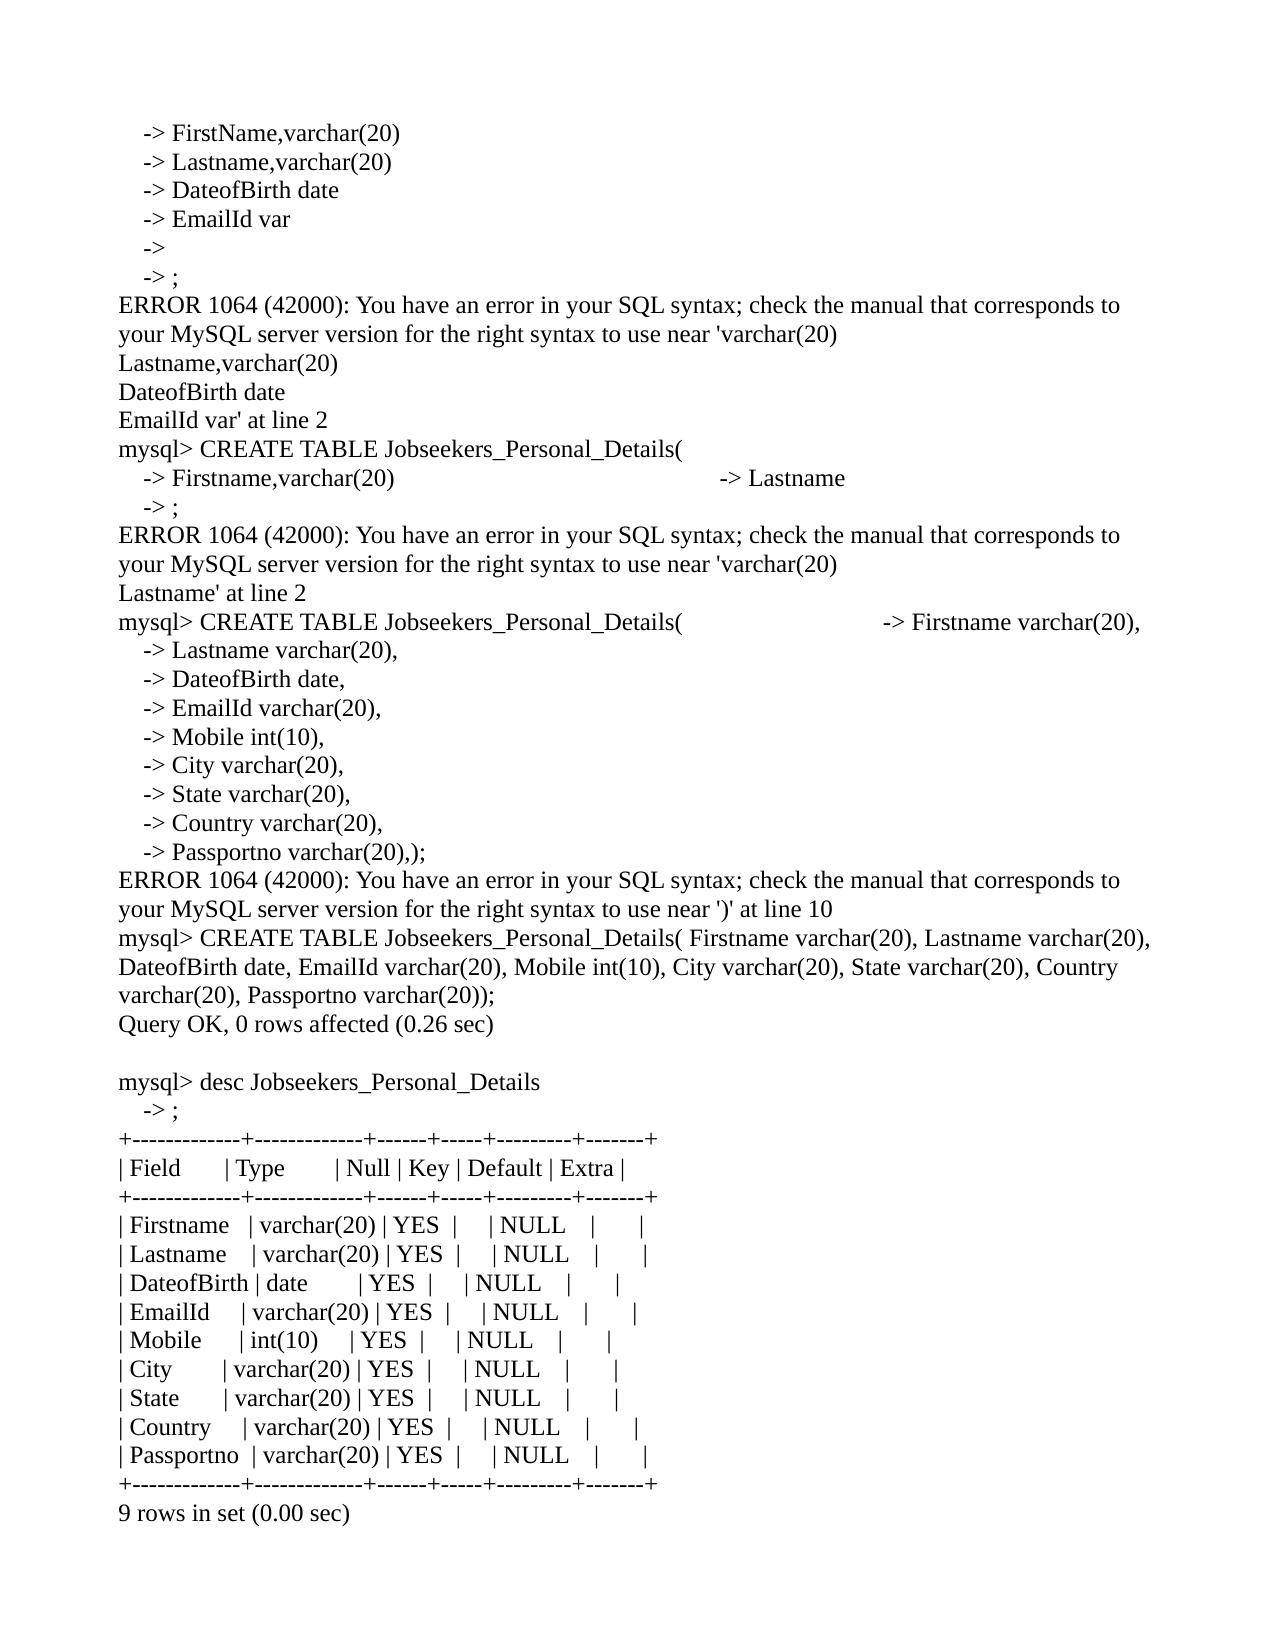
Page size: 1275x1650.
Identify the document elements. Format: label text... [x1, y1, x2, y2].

text -> Mobile int(10), [118, 722, 1157, 751]
text -> City varchar(20), [118, 751, 1157, 779]
text -> EmailId varchar(20), [118, 693, 1157, 722]
text -> State varchar(20), [118, 779, 1157, 808]
text -> DateofBirth date [118, 176, 1157, 204]
text | DateofBirth | date | YES | | NULL | | [118, 1268, 1157, 1297]
text EmailId var' at line 2 [118, 406, 1157, 434]
text -> Firstname,varchar(20) -> Lastname [118, 463, 1157, 492]
text -> FirstName,varchar(20) [118, 118, 1157, 147]
text mysql> CREATE TABLE Jobseekers_Personal_Details( -> Firstname varchar(20), [118, 607, 1157, 636]
text +-------------+-------------+------+-----+---------+-------+ [118, 1469, 1157, 1498]
text -> ; [118, 1096, 1157, 1124]
text -> Lastname varchar(20), [118, 636, 1157, 664]
text Lastname' at line 2 [118, 578, 1157, 607]
text mysql> desc Jobseekers_Personal_Details [118, 1067, 1157, 1096]
text -> ; [118, 492, 1157, 521]
text ERROR 1064 (42000): You have an error in your SQL syntax; check the manual that corresponds to your MySQL server version for the right syntax to use near 'varchar(20) [118, 291, 1157, 348]
text | EmailId | varchar(20) | YES | | NULL | | [118, 1297, 1157, 1326]
text DateofBirth date [118, 377, 1157, 406]
text 9 rows in set (0.00 sec) [118, 1498, 1157, 1527]
text mysql> CREATE TABLE Jobseekers_Personal_Details( [118, 434, 1157, 463]
text | Country | varchar(20) | YES | | NULL | | [118, 1412, 1157, 1441]
text -> Country varchar(20), [118, 808, 1157, 837]
text mysql> CREATE TABLE Jobseekers_Personal_Details( Firstname varchar(20), Lastname varchar(20), DateofBirth date, EmailId varchar(20), Mobile int(10), City varchar(20), State varchar(20), Country varchar(20), Passportno varchar(20)); [118, 923, 1157, 1009]
text -> EmailId var [118, 204, 1157, 233]
text | City | varchar(20) | YES | | NULL | | [118, 1354, 1157, 1383]
text -> Passportno varchar(20),); [118, 837, 1157, 866]
text -> Lastname,varchar(20) [118, 147, 1157, 176]
text Query OK, 0 rows affected (0.26 sec) [118, 1009, 1157, 1038]
text +-------------+-------------+------+-----+---------+-------+ [118, 1182, 1157, 1211]
text -> ; [118, 262, 1157, 291]
text -> [118, 233, 1157, 262]
text Lastname,varchar(20) [118, 348, 1157, 377]
text +-------------+-------------+------+-----+---------+-------+ [118, 1124, 1157, 1153]
text -> DateofBirth date, [118, 664, 1157, 693]
text | Firstname | varchar(20) | YES | | NULL | | [118, 1211, 1157, 1239]
text | Mobile | int(10) | YES | | NULL | | [118, 1326, 1157, 1354]
text ERROR 1064 (42000): You have an error in your SQL syntax; check the manual that corresponds to your MySQL server version for the right syntax to use near 'varchar(20) [118, 521, 1157, 578]
text | State | varchar(20) | YES | | NULL | | [118, 1383, 1157, 1412]
text | Passportno | varchar(20) | YES | | NULL | | [118, 1441, 1157, 1469]
text ERROR 1064 (42000): You have an error in your SQL syntax; check the manual that corresponds to your MySQL server version for the right syntax to use near ')' at line 10 [118, 866, 1157, 923]
text | Field | Type | Null | Key | Default | Extra | [118, 1153, 1157, 1182]
text | Lastname | varchar(20) | YES | | NULL | | [118, 1239, 1157, 1268]
